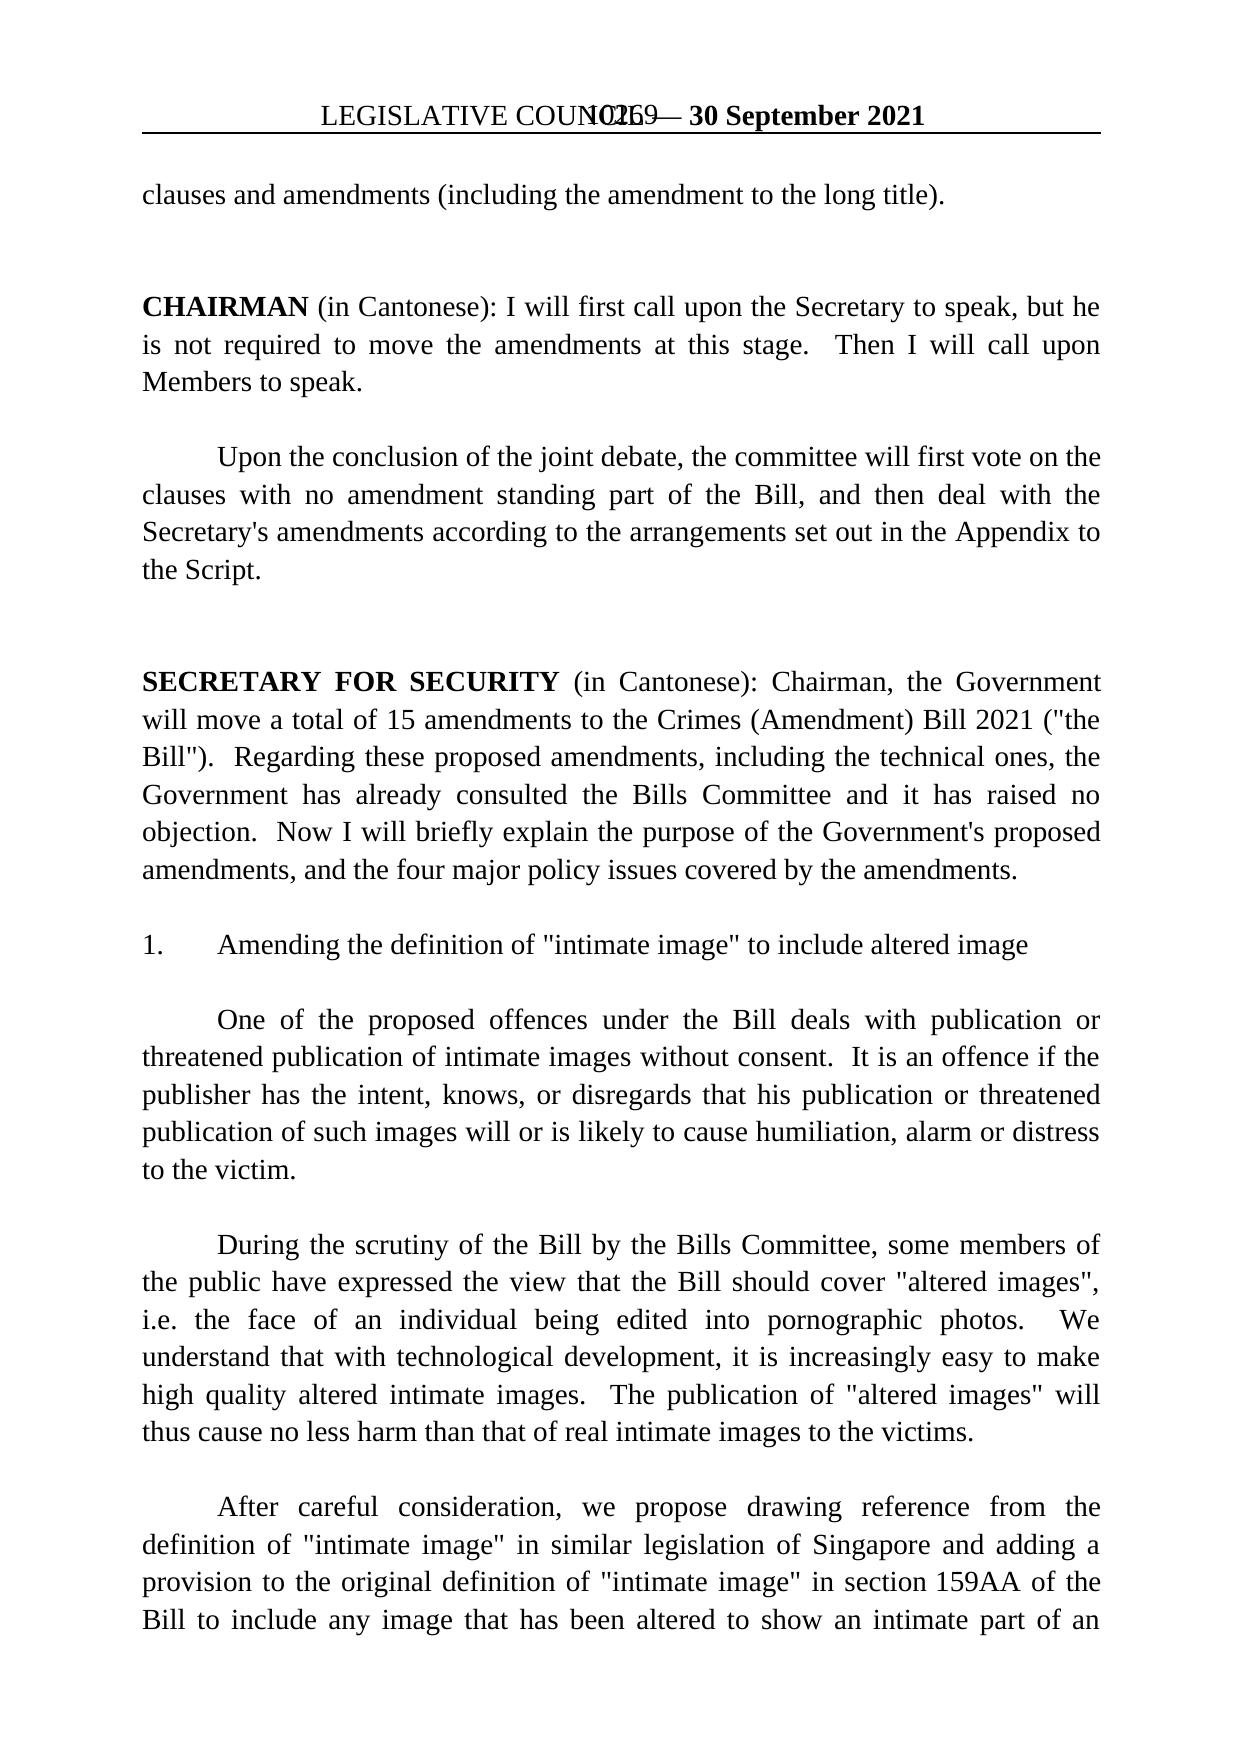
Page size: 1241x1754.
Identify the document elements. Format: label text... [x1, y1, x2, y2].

text During the scrutiny of the Bill by the Bills Committee, some members of the public have expressed the view that the Bill should cover "altered images", i.e. the face of an individual being edited into pornographic photos. We understand that with technological development, it is increasingly easy to make high quality altered intimate images. The publication of "altered images" will thus cause no less harm than that of real intimate images to the victims. [142, 1223, 1101, 1448]
text SECRETARY FOR SECURITY (in Cantonese): Chairman, the Government will move a total of 15 amendments to the Crimes (Amendment) Bill 2021 ("the Bill"). Regarding these proposed amendments, including the technical ones, the Government has already consulted the Bills Committee and it has raised no objection. Now I will briefly explain the purpose of the Government's proposed amendments, and the four major policy issues covered by the amendments. [142, 661, 1101, 886]
text One of the proposed offences under the Bill deals with publication or threatened publication of intimate images without consent. It is an offence if the publisher has the intent, knows, or disregards that his publication or threatened publication of such images will or is likely to cause humiliation, alarm or distress to the victim. [142, 998, 1101, 1186]
text clauses and amendments (including the amendment to the long title). [142, 173, 1101, 211]
text CHAIRMAN (in Cantonese): I will first call upon the Secretary to speak, but he is not required to move the amendments at this stage. Then I will call upon Members to speak. [142, 286, 1101, 398]
text Upon the conclusion of the joint debate, the committee will first vote on the clauses with no amendment standing part of the Bill, and then deal with the Secretary's amendments according to the arrangements set out in the Appendix to the Script. [142, 436, 1101, 586]
text 1. Amending the definition of "intimate image" to include altered image [142, 923, 1101, 961]
text After careful consideration, we propose drawing reference from the definition of "intimate image" in similar legislation of Singapore and adding a provision to the original definition of "intimate image" in section 159AA of the Bill to include any image that has been altered to show an intimate part of an [142, 1486, 1101, 1636]
